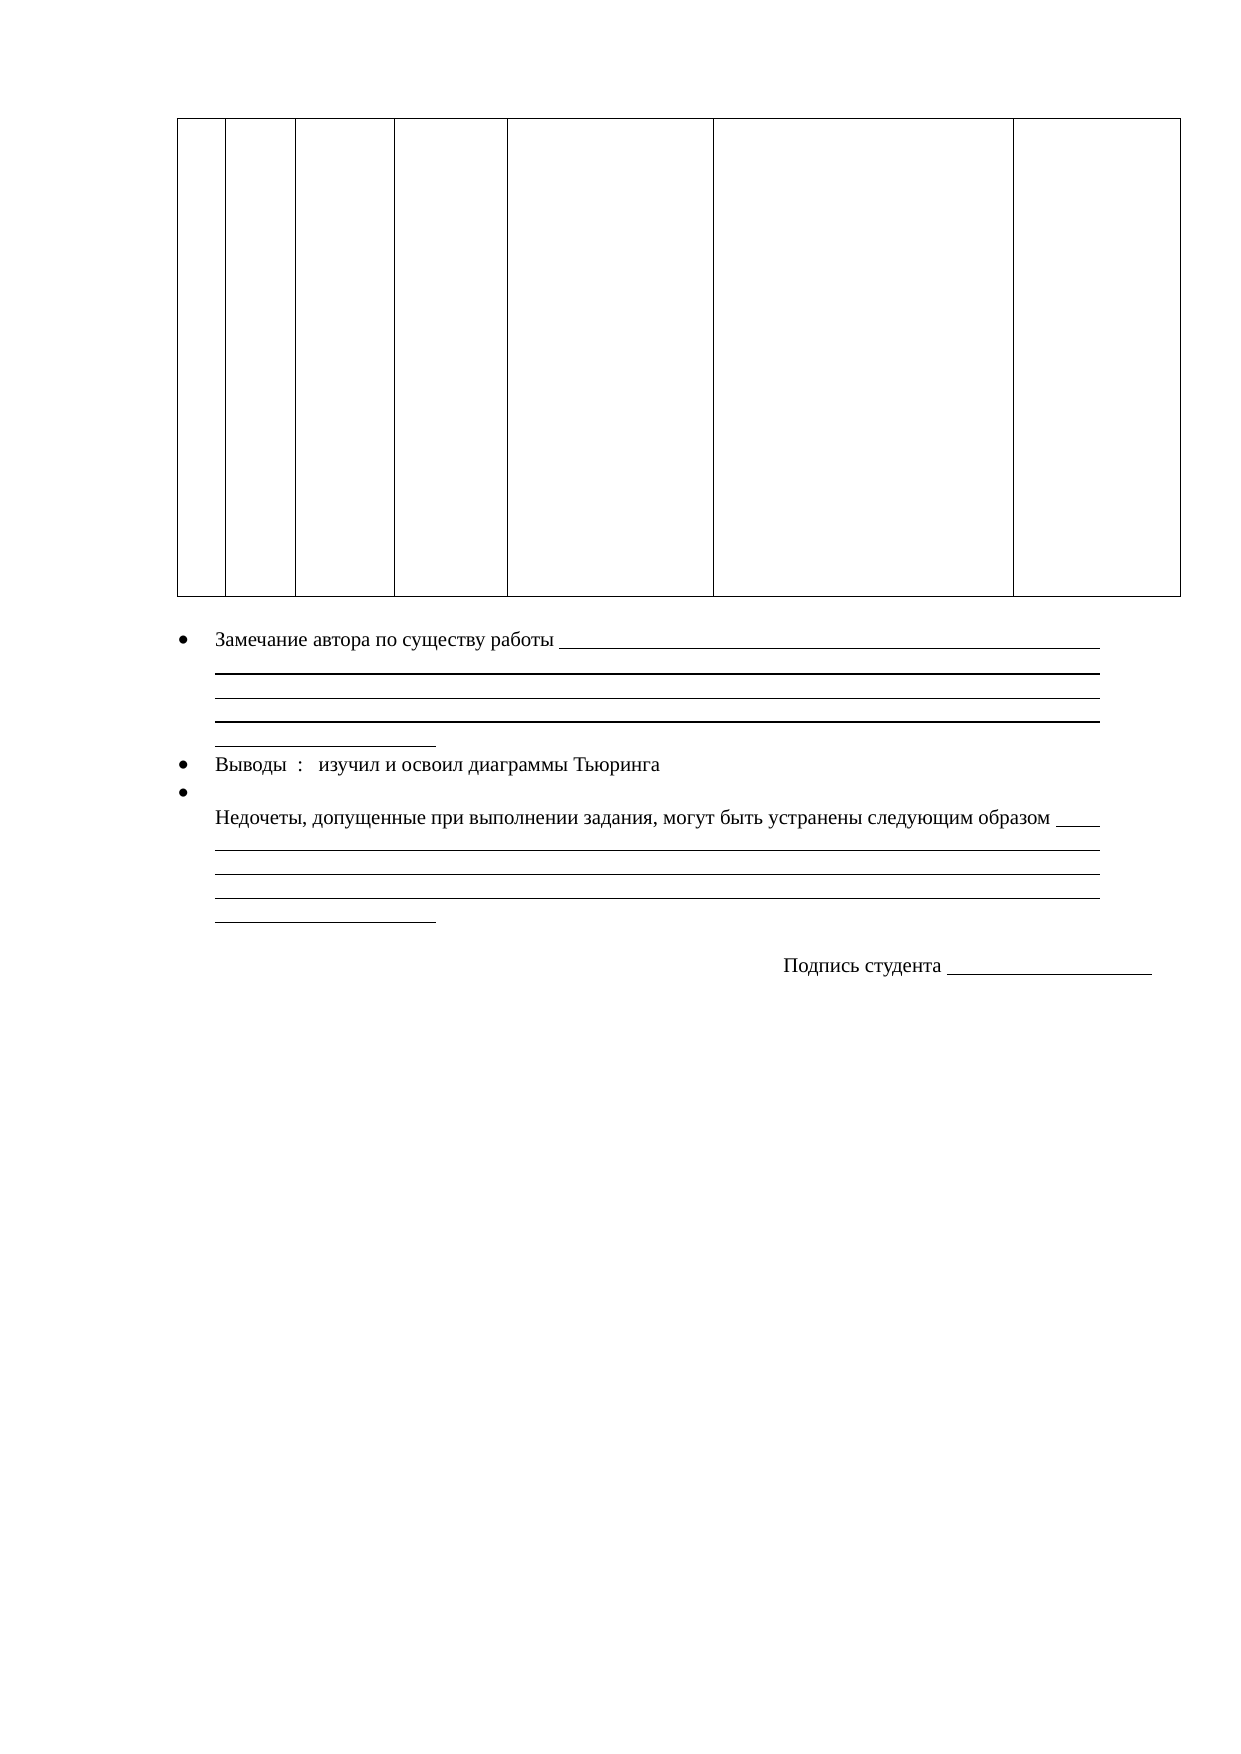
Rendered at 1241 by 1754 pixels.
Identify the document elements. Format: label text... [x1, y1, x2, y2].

text Недочеты, допущенные при выполнении задания, могут быть устранены следующим образом [215, 805, 1152, 925]
table_cell [296, 119, 394, 596]
table_cell [508, 119, 713, 596]
table_cell [226, 119, 295, 596]
table_cell [178, 119, 225, 596]
table_cell [395, 119, 507, 596]
list Замечание автора по существу работы [177, 624, 1152, 749]
table_cell [1014, 119, 1180, 596]
table_cell [714, 119, 1013, 596]
list Выводы : изучил и освоил диаграммы Тьюринга [177, 749, 1152, 777]
text Подпись студента [215, 953, 1152, 977]
